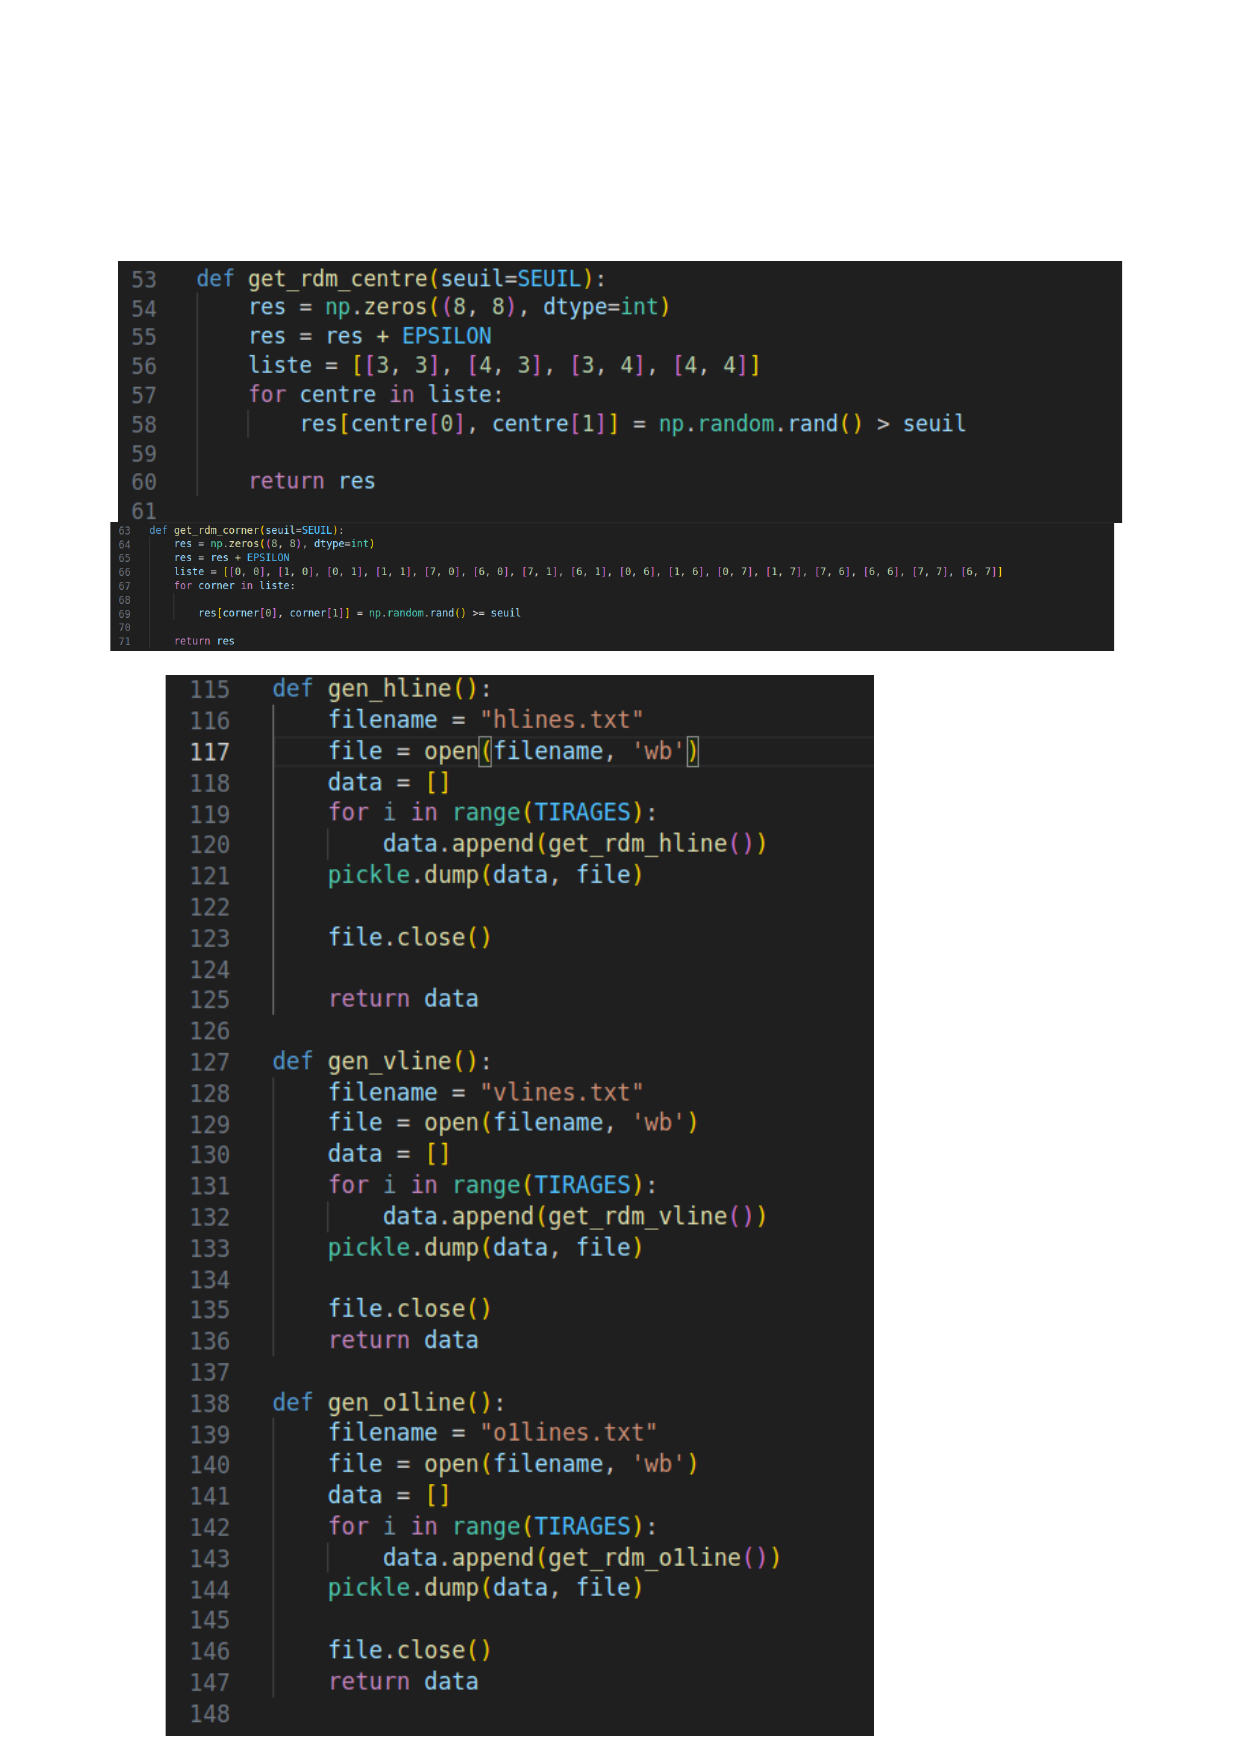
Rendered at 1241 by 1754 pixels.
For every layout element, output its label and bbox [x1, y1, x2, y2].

picture [110, 261, 1123, 651]
picture [165, 675, 874, 1736]
